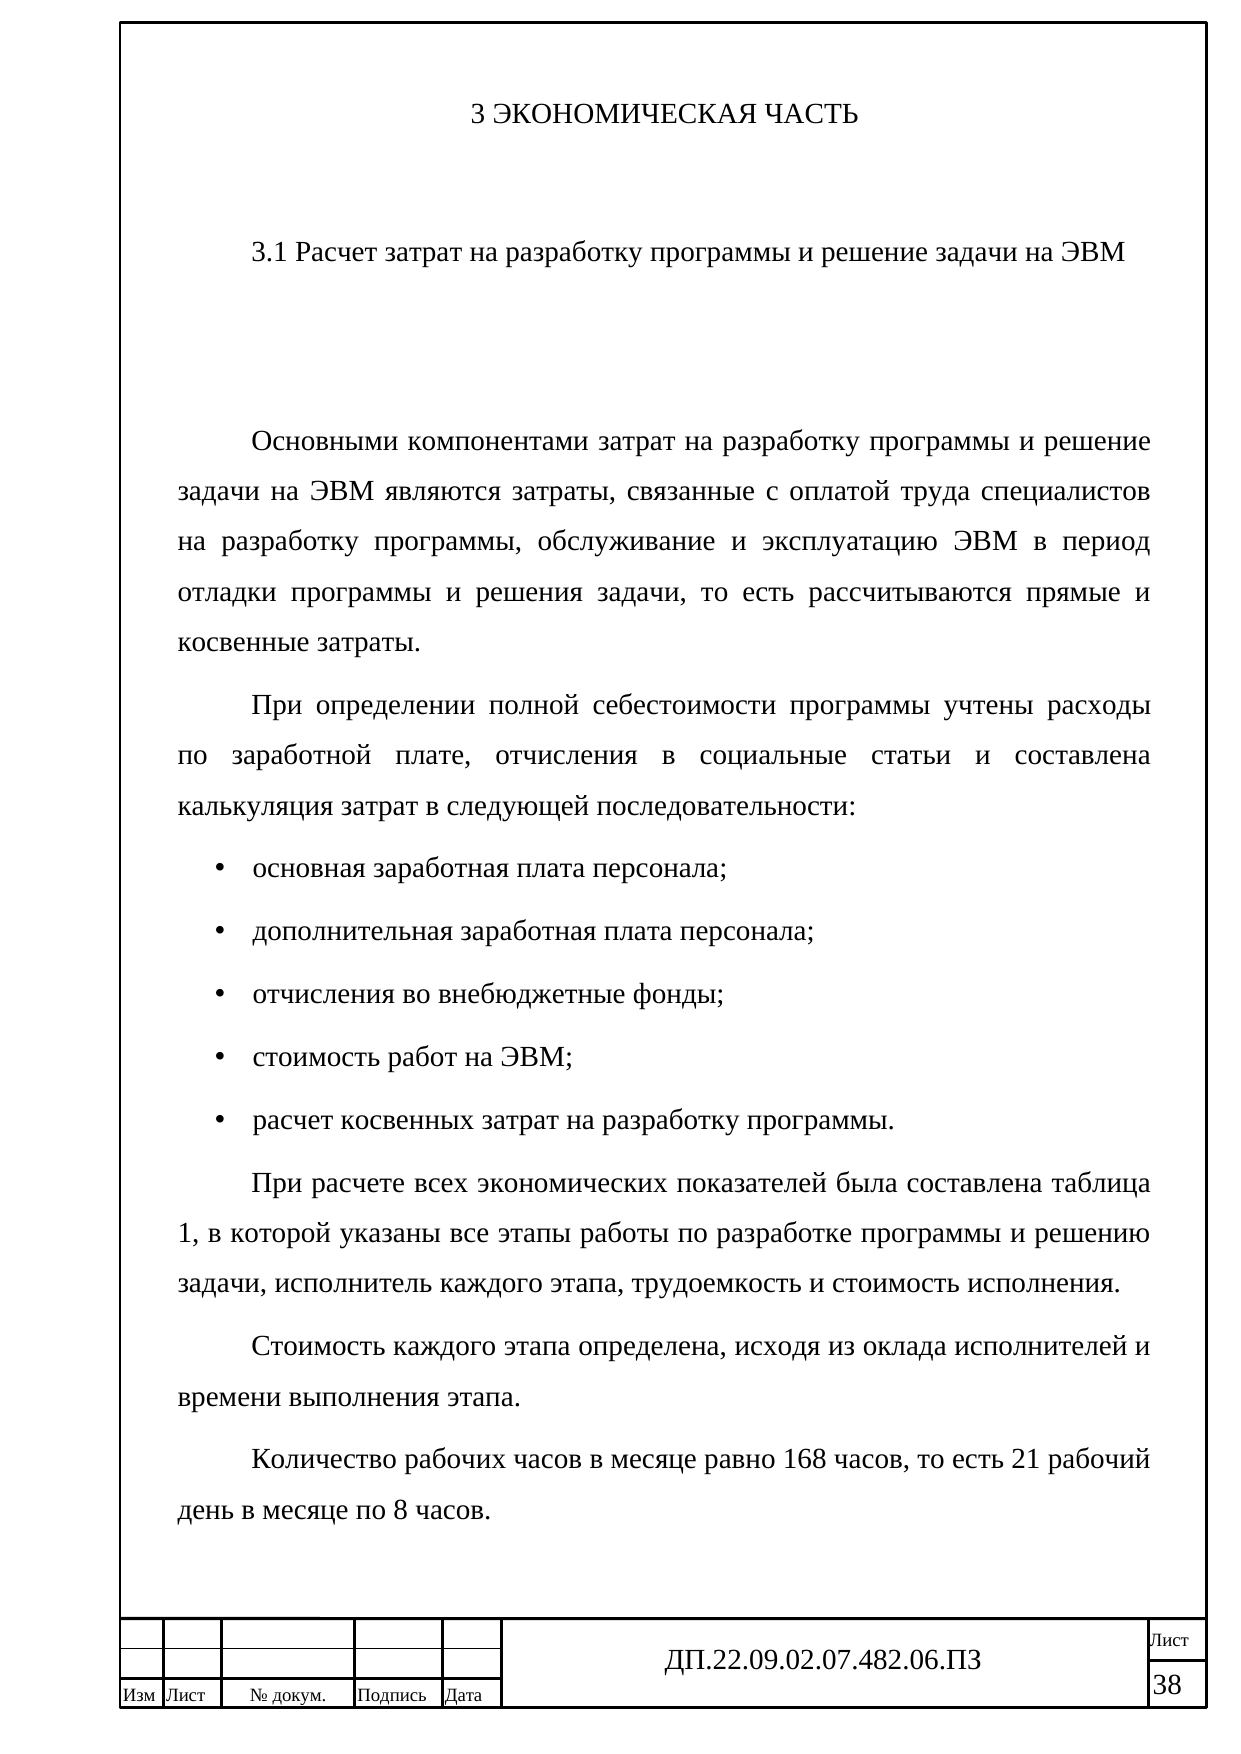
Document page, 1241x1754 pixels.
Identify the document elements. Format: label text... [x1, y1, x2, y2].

list отчисления во внебюджетные фонды; [215, 976, 1152, 1010]
list расчет косвенных затрат на разработку программы. [215, 1102, 1152, 1136]
text При определении полной себестоимости программы учтены расходы по заработной плате, отчисления в социальные статьи и составлена калькуляция затрат в следующей последовательности: [177, 687, 1152, 821]
text При расчете всех экономических показателей была составлена таблица 1, в которой указаны все этапы работы по разработке программы и решению задачи, исполнитель каждого этапа, трудоемкость и стоимость исполнения. [177, 1165, 1152, 1299]
text Количество рабочих часов в месяце равно 168 часов, то есть 21 рабочий день в месяце по 8 часов. [177, 1442, 1152, 1525]
subtitle ЭКОНОМИЧЕСКАЯ ЧАСТЬ [177, 96, 1152, 130]
subtitle Расчет затрат на разработку программы и решение задачи на ЭВМ [251, 234, 1152, 268]
list стоимость работ на ЭВМ; [215, 1039, 1152, 1073]
text Стоимость каждого этапа определена, исходя из оклада исполнителей и времени выполнения этапа. [177, 1328, 1152, 1412]
list основная заработная плата персонала; [215, 850, 1152, 884]
list дополнительная заработная плата персонала; [215, 913, 1152, 947]
text Основными компонентами затрат на разработку программы и решение задачи на ЭВМ являются затраты, связанные с оплатой труда специалистов на разработку программы, обслуживание и эксплуатацию ЭВМ в период отладки программы и решения задачи, то есть рассчитываются прямые и косвенные затраты. [177, 423, 1152, 658]
